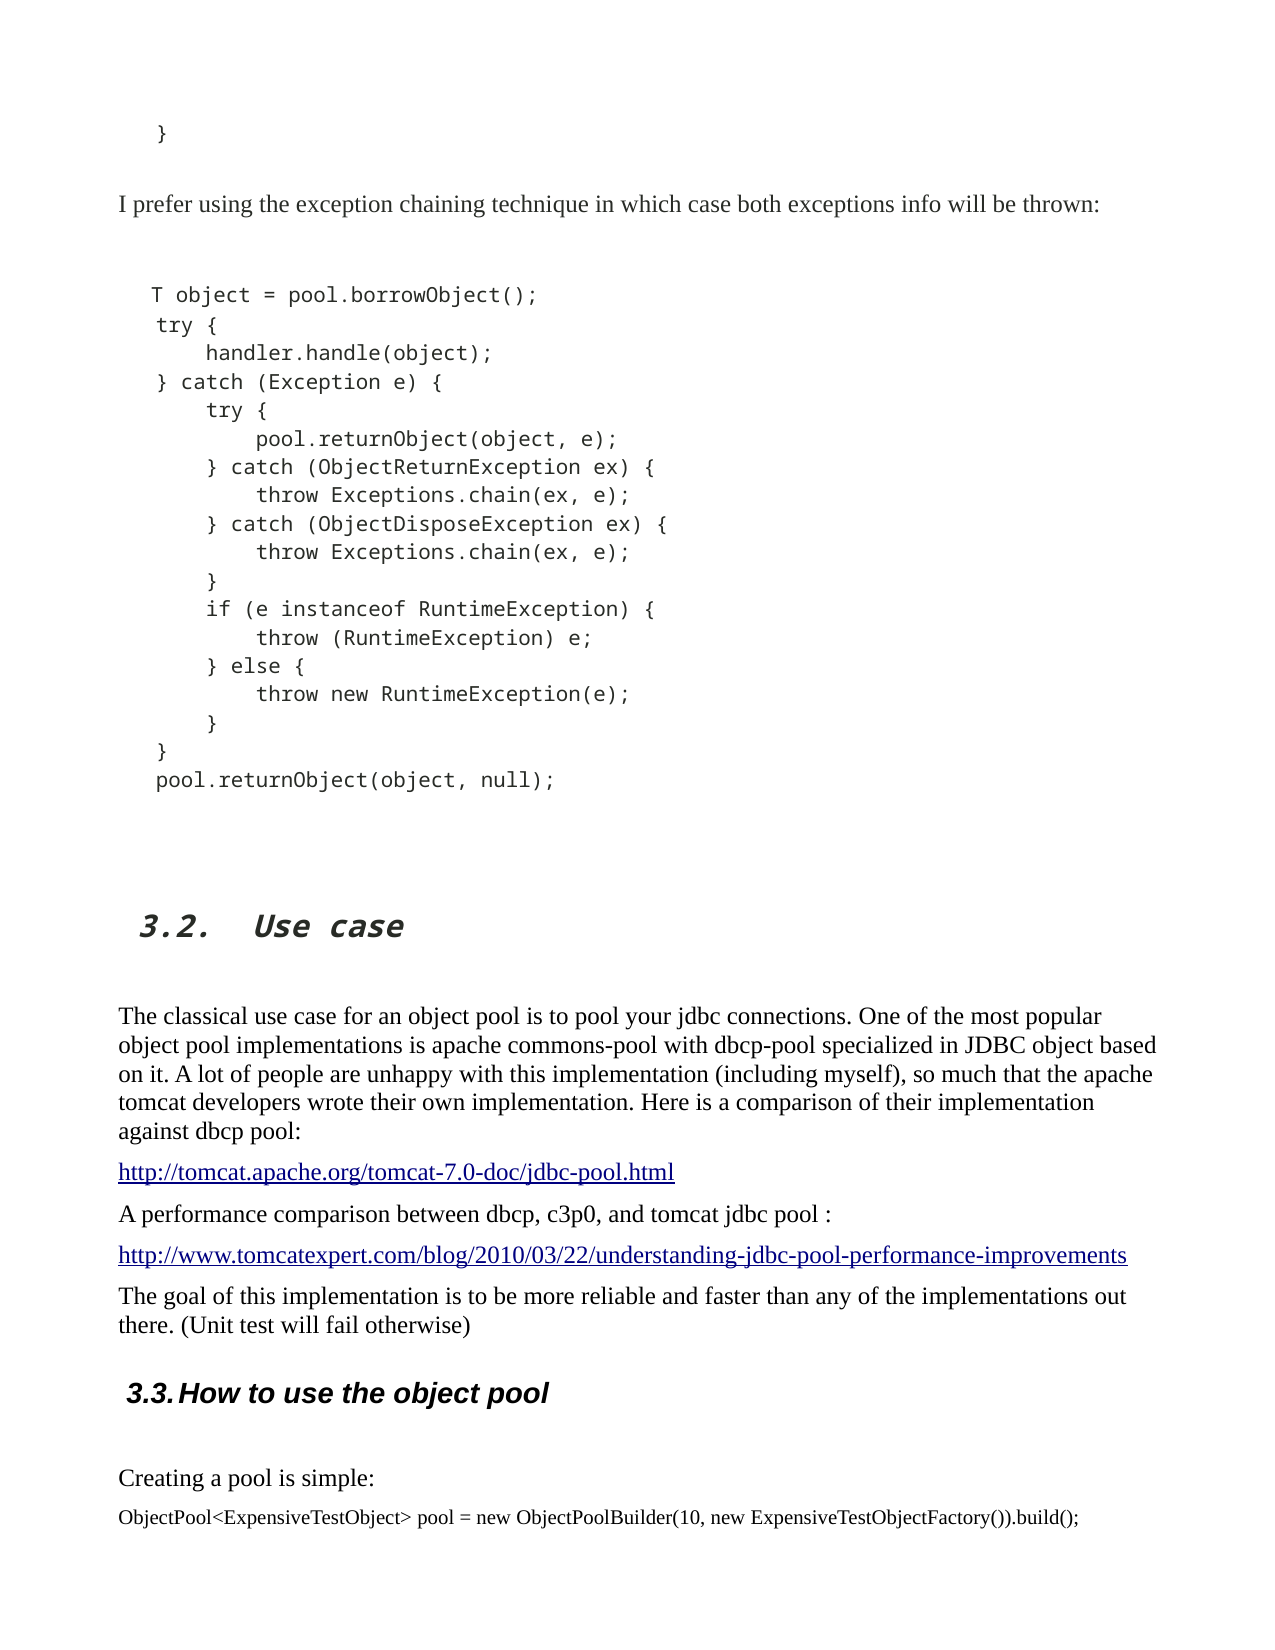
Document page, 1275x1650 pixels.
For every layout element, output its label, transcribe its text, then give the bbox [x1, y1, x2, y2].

text A performance comparison between dbcp, c3p0, and tomcat jdbc pool : [118, 1199, 1157, 1227]
text } [118, 708, 1157, 736]
text } else { [118, 651, 1157, 679]
text pool.returnObject(object, e); [118, 424, 1157, 452]
text throw Exceptions.chain(ex, e); [118, 481, 1157, 509]
text pool.returnObject(object, null); [118, 765, 1157, 793]
text T object = pool.borrowObject(); [118, 273, 1157, 310]
text } [118, 566, 1157, 594]
text http://tomcat.apache.org/tomcat-7.0-doc/jdbc-pool.html [118, 1157, 1157, 1186]
subtitle Use case [118, 903, 1157, 946]
text ObjectPool<ExpensiveTestObject> pool = new ObjectPoolBuilder(10, new ExpensiveTestObjectFactory()).build(); [118, 1505, 1157, 1529]
text throw Exceptions.chain(ex, e); [118, 537, 1157, 566]
text } [118, 118, 1157, 147]
text I prefer using the exception chaining technique in which case both exceptions info will be thrown: [118, 189, 1157, 218]
text } [118, 736, 1157, 765]
text Creating a pool is simple: [118, 1463, 1157, 1492]
text The classical use case for an object pool is to pool your jdbc connections. One of the most popular object pool implementations is apache commons-pool with dbcp-pool specialized in JDBC object based on it. A lot of people are unhappy with this implementation (including myself), so much that the apache tomcat developers wrote their own implementation. Here is a comparison of their implementation against dbcp pool: [118, 1001, 1157, 1145]
text } catch (Exception e) { [118, 367, 1157, 395]
text http://www.tomcatexpert.com/blog/2010/03/22/understanding-jdbc-pool-performance-improvements [118, 1240, 1157, 1269]
text try { [118, 310, 1157, 338]
text handler.handle(object); [118, 338, 1157, 367]
text try { [118, 395, 1157, 424]
text throw new RuntimeException(e); [118, 679, 1157, 708]
text } catch (ObjectDisposeException ex) { [118, 509, 1157, 537]
subtitle How to use the object pool [118, 1376, 1157, 1410]
text throw (RuntimeException) e; [118, 623, 1157, 651]
text if (e instanceof RuntimeException) { [118, 594, 1157, 623]
text } catch (ObjectReturnException ex) { [118, 452, 1157, 481]
text The goal of this implementation is to be more reliable and faster than any of the implementations out there. (Unit test will fail otherwise) [118, 1281, 1157, 1339]
